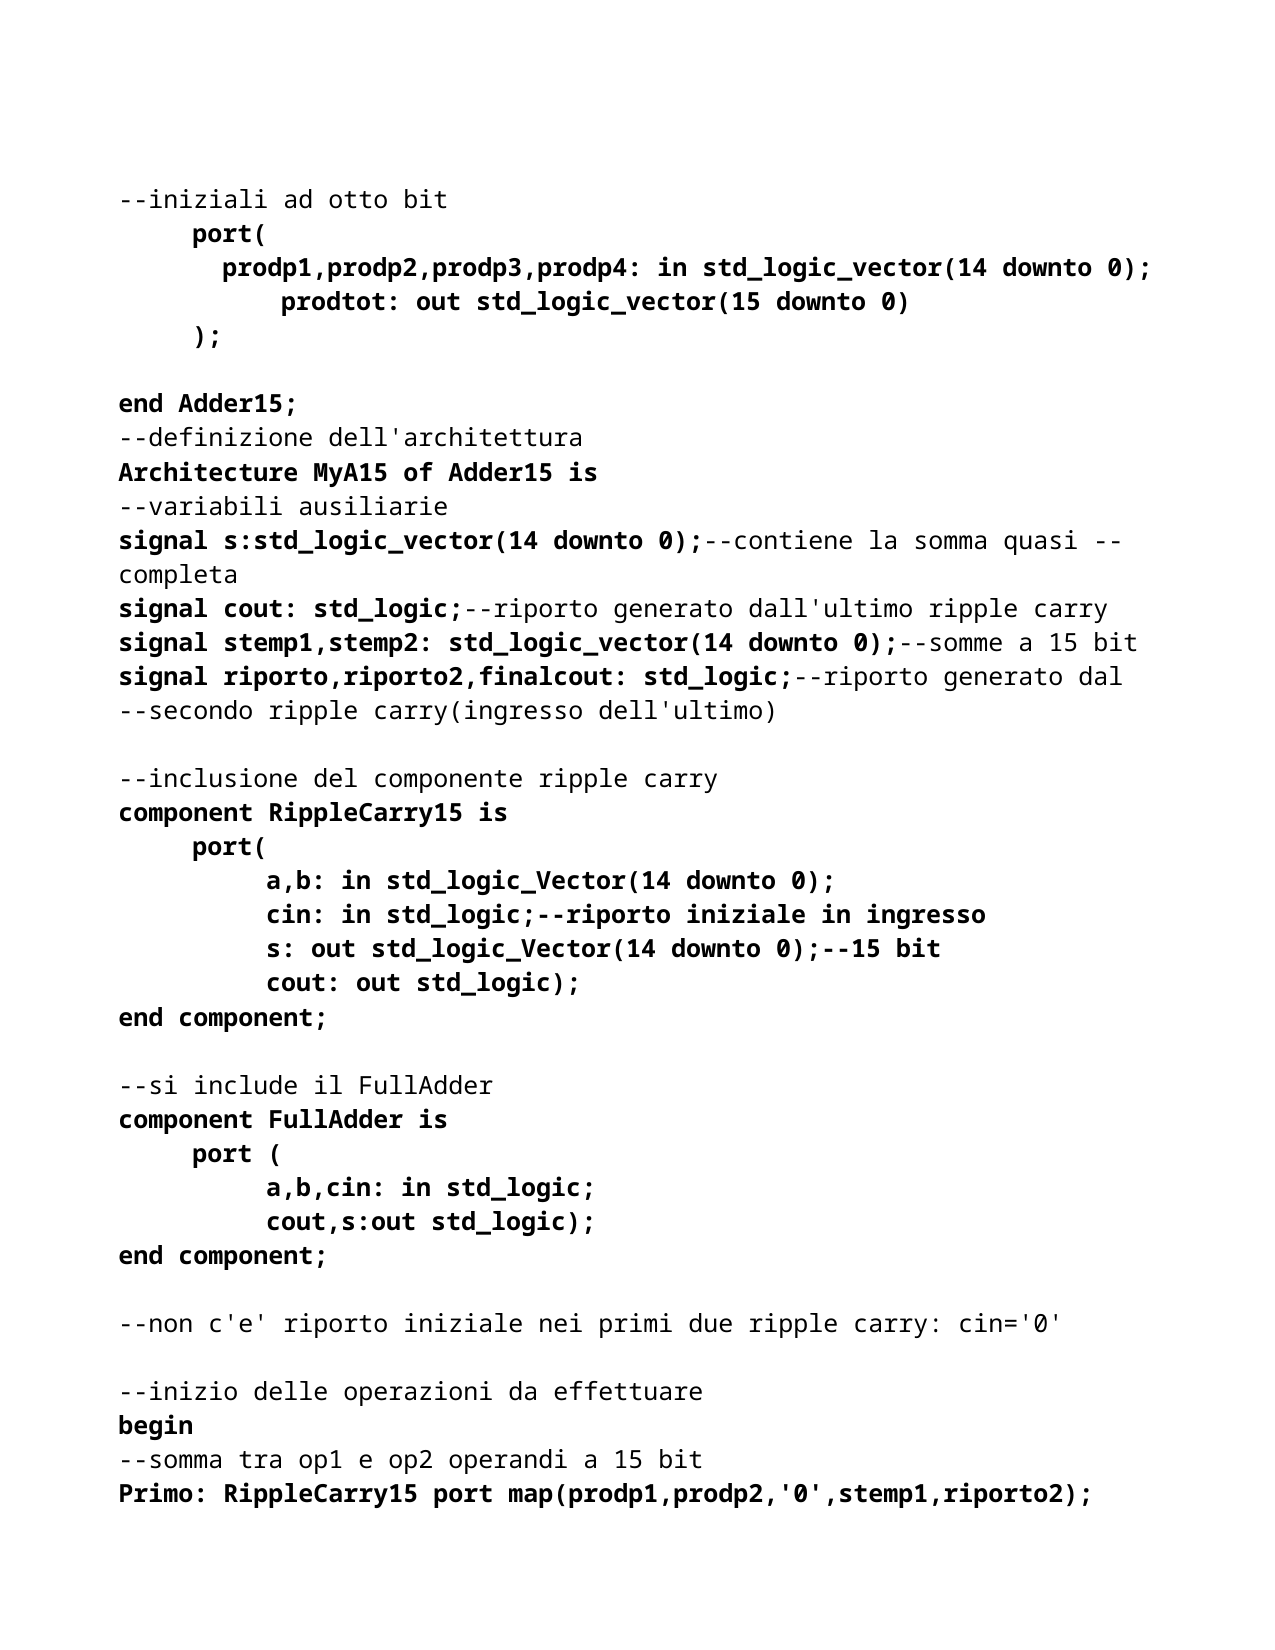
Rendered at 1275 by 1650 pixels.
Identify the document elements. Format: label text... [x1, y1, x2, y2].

text cout,s:out std_logic); [118, 1203, 1157, 1238]
text cout: out std_logic); [118, 965, 1157, 999]
text ); [118, 318, 1157, 352]
text Primo: RippleCarry15 port map(prodp1,prodp2,'0',stemp1,riporto2); [118, 1476, 1157, 1510]
text end component; [118, 999, 1157, 1033]
text component FullAdder is [118, 1101, 1157, 1135]
text --non c'e' riporto iniziale nei primi due ripple carry: cin='0' [118, 1306, 1157, 1340]
text --inizio delle operazioni da effettuare [118, 1374, 1157, 1408]
text end Adder15; [118, 386, 1157, 420]
text prodtot: out std_logic_vector(15 downto 0) [118, 284, 1157, 318]
text signal s:std_logic_vector(14 downto 0);--contiene la somma quasi --completa [118, 522, 1157, 590]
text end component; [118, 1238, 1157, 1272]
text port( [118, 829, 1157, 863]
text --definizione dell'architettura [118, 420, 1157, 454]
text port( [118, 216, 1157, 250]
text s: out std_logic_Vector(14 downto 0);--15 bit [118, 931, 1157, 965]
text signal riporto,riporto2,finalcout: std_logic;--riporto generato dal --secondo ripple carry(ingresso dell'ultimo) [118, 658, 1157, 727]
text a,b,cin: in std_logic; [118, 1169, 1157, 1203]
text port ( [118, 1135, 1157, 1169]
text signal stemp1,stemp2: std_logic_vector(14 downto 0);--somme a 15 bit [118, 624, 1157, 658]
text --si include il FullAdder [118, 1067, 1157, 1101]
text prodp1,prodp2,prodp3,prodp4: in std_logic_vector(14 downto 0); [118, 250, 1157, 284]
text --iniziali ad otto bit [118, 182, 1157, 216]
text component RippleCarry15 is [118, 795, 1157, 829]
text signal cout: std_logic;--riporto generato dall'ultimo ripple carry [118, 590, 1157, 624]
text a,b: in std_logic_Vector(14 downto 0); [118, 863, 1157, 897]
text begin [118, 1408, 1157, 1442]
text --variabili ausiliarie [118, 488, 1157, 522]
text --somma tra op1 e op2 operandi a 15 bit [118, 1442, 1157, 1476]
text --inclusione del componente ripple carry [118, 761, 1157, 795]
text cin: in std_logic;--riporto iniziale in ingresso [118, 897, 1157, 931]
text Architecture MyA15 of Adder15 is [118, 454, 1157, 488]
